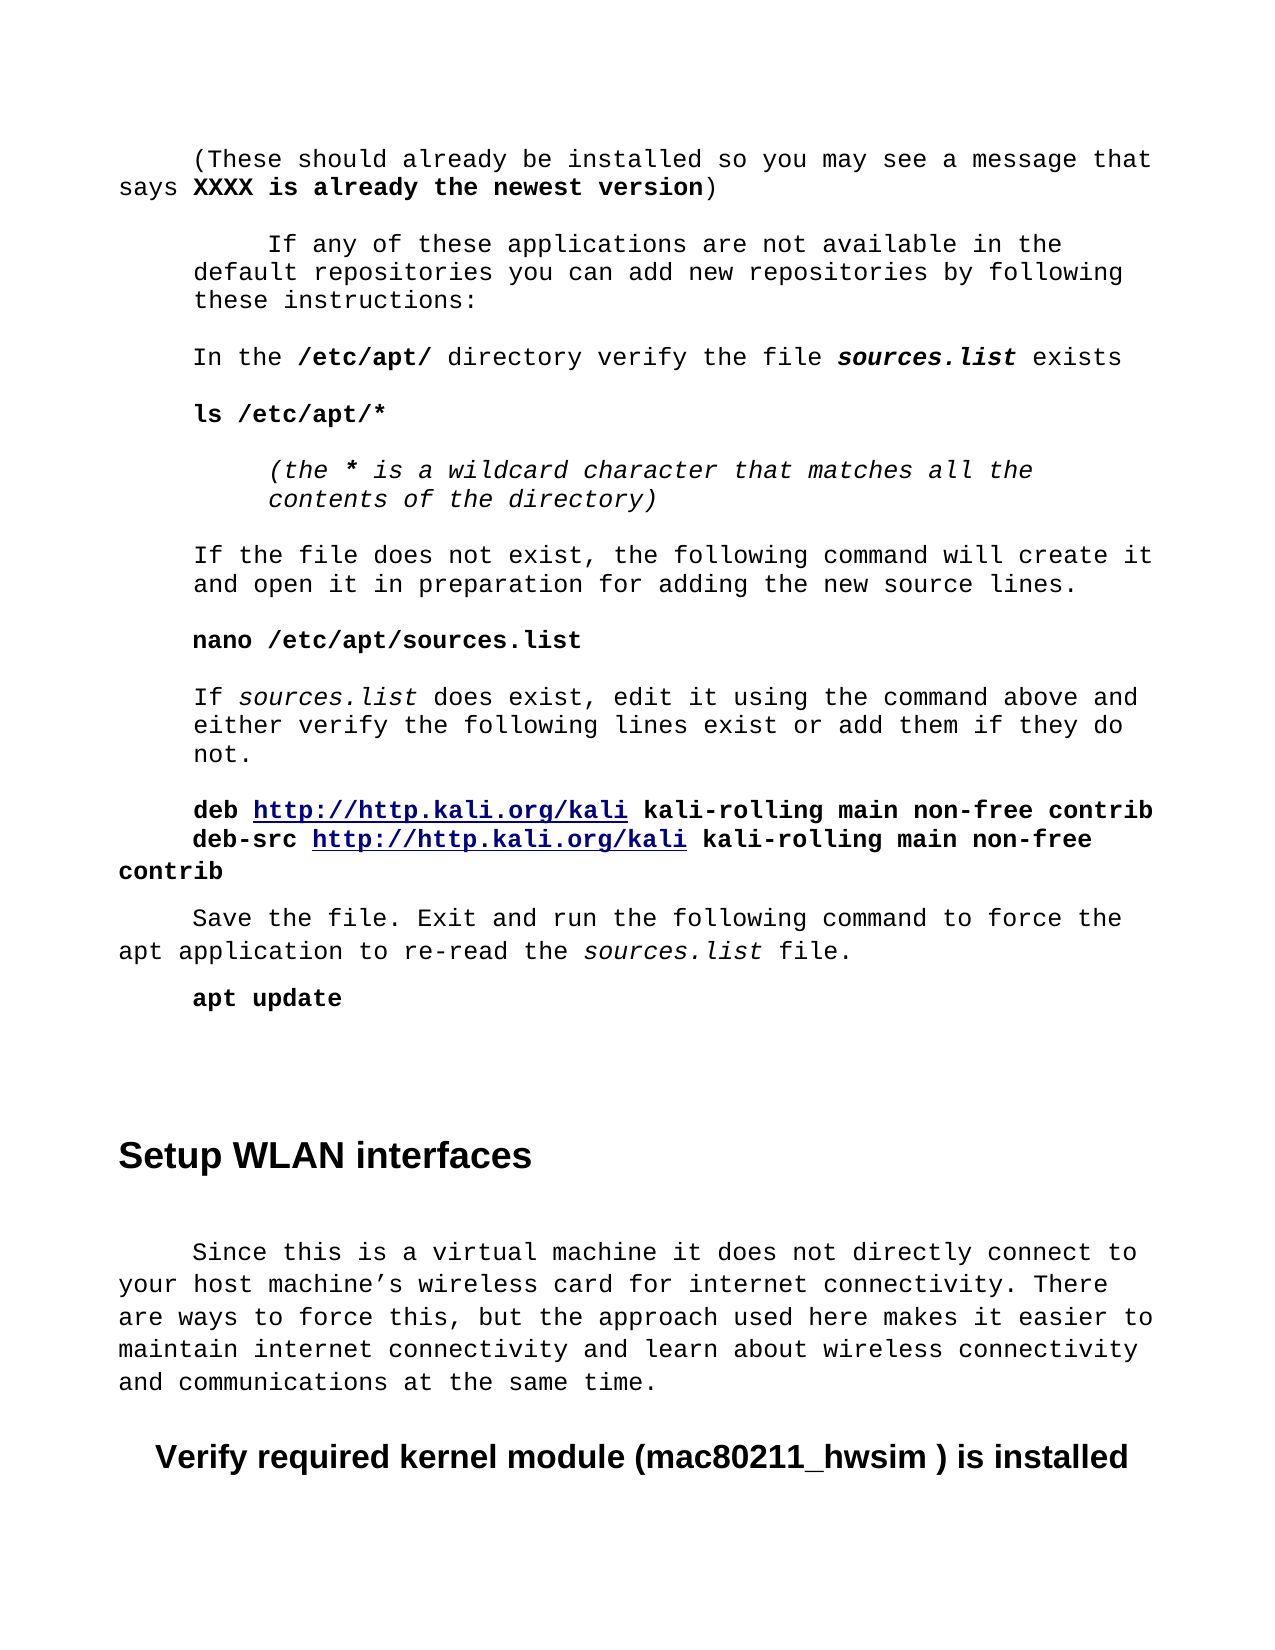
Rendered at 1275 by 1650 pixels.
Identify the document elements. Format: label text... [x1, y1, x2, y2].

text deb http://http.kali.org/kali kali-rolling main non-free contrib [193, 798, 1157, 826]
text apt update [118, 986, 1157, 1014]
text deb-src http://http.kali.org/kali kali-rolling main non-free contrib [118, 826, 1157, 887]
subtitle Setup WLAN interfaces [118, 1133, 1157, 1176]
text Save the file. Exit and run the following command to force the apt application to re-read the sources.list file. [118, 906, 1157, 967]
text If sources.list does exist, edit it using the command above and either verify the following lines exist or add them if they do not. [193, 685, 1157, 770]
text If any of these applications are not available in the default repositories you can add new repositories by following these instructions: [193, 231, 1157, 316]
text (These should already be installed so you may see a message that says XXXX is already the newest version) [118, 146, 1157, 203]
text (the * is a wildcard character that matches all the contents of the directory) [268, 458, 1157, 515]
text If the file does not exist, the following command will create it and open it in preparation for adding the new source lines. [193, 543, 1157, 600]
text In the /etc/apt/ directory verify the file sources.list exists [118, 345, 1157, 373]
text nano /etc/apt/sources.list [118, 628, 1157, 656]
text ls /etc/apt/* [118, 401, 1157, 430]
text Since this is a virtual machine it does not directly connect to your host machine’s wireless card for internet connectivity. There are ways to force this, but the approach used here makes it easier to maintain internet connectivity and learn about wireless connectivity and communications at the same time. [118, 1237, 1157, 1397]
subtitle Verify required kernel module (mac80211_hwsim ) is installed [118, 1437, 1157, 1475]
